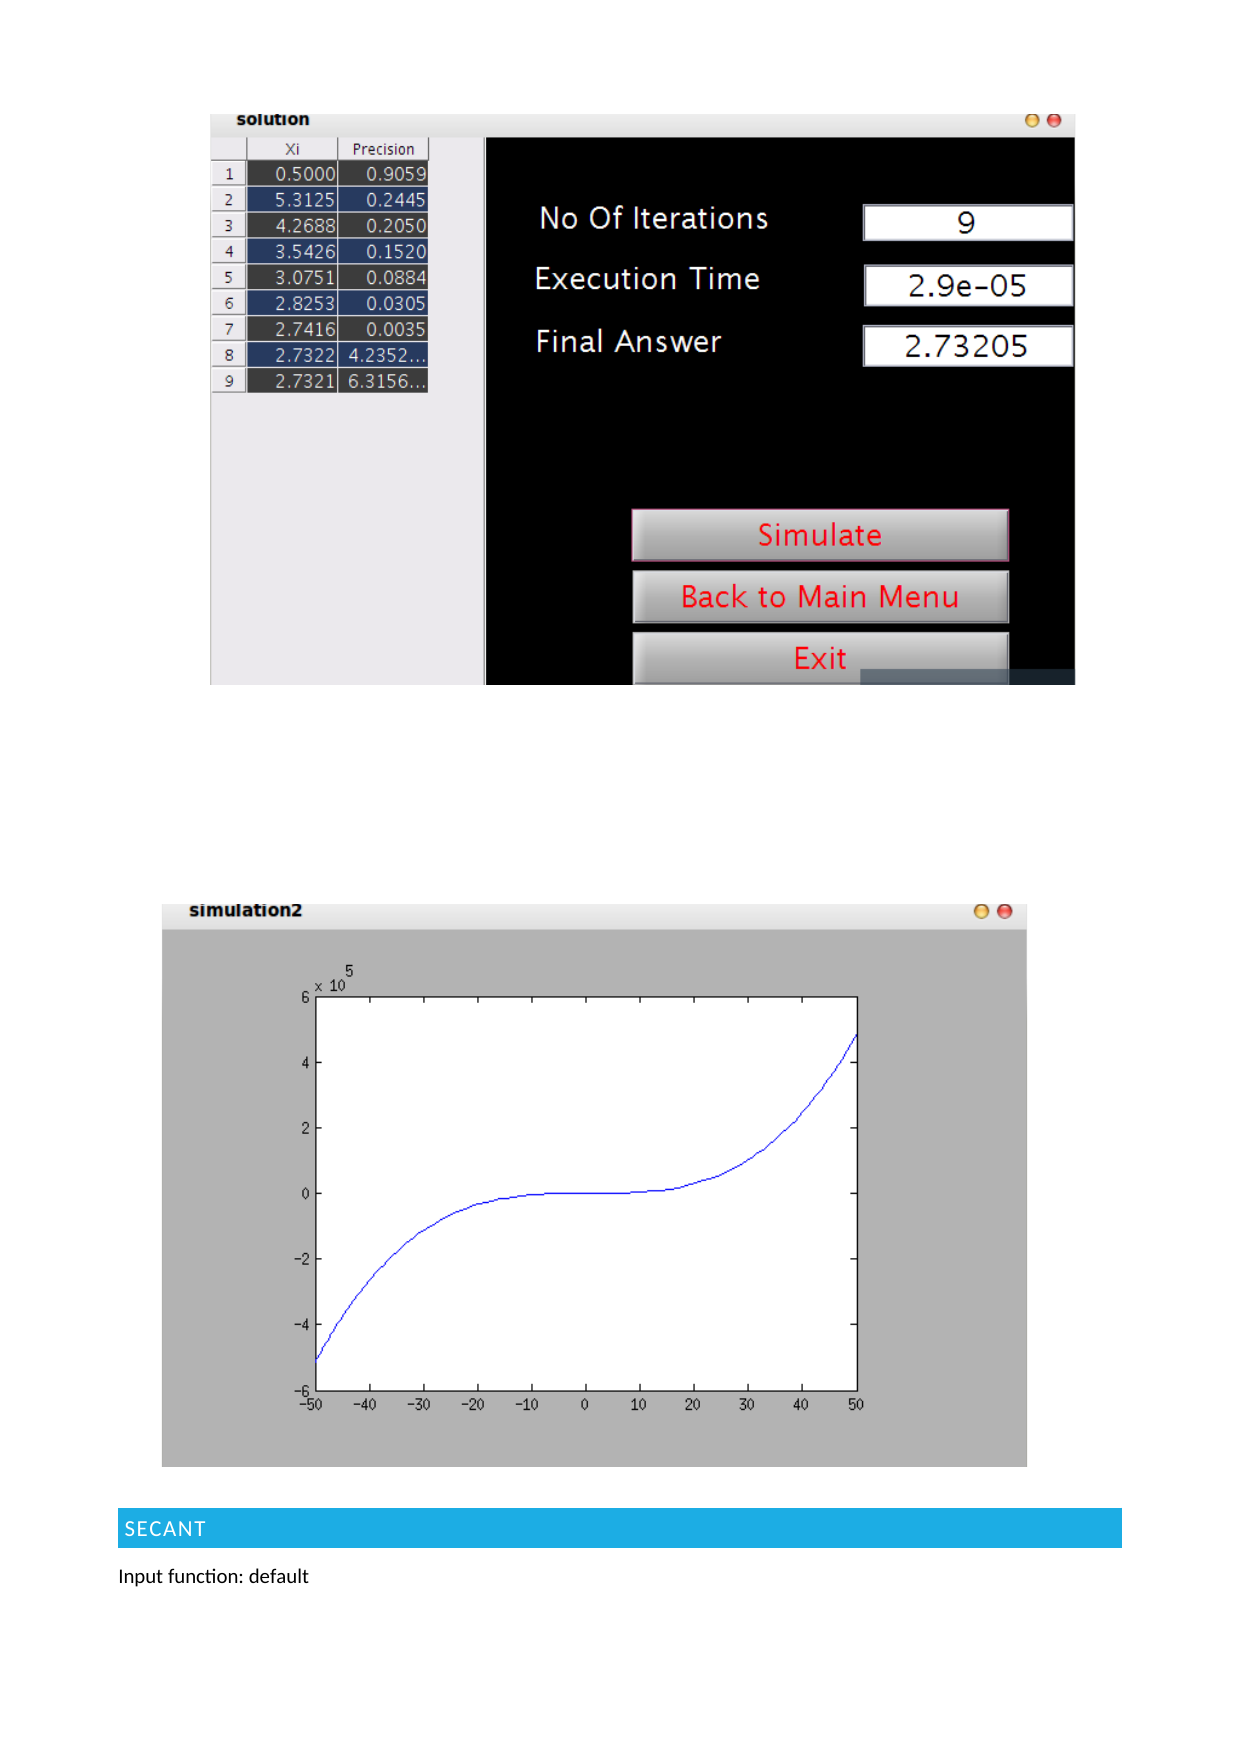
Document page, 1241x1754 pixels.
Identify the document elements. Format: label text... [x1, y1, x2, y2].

picture [161, 904, 1028, 1467]
text Input function: default [118, 1563, 1122, 1588]
subtitle Secant [124, 1514, 1116, 1542]
picture [210, 114, 1076, 685]
